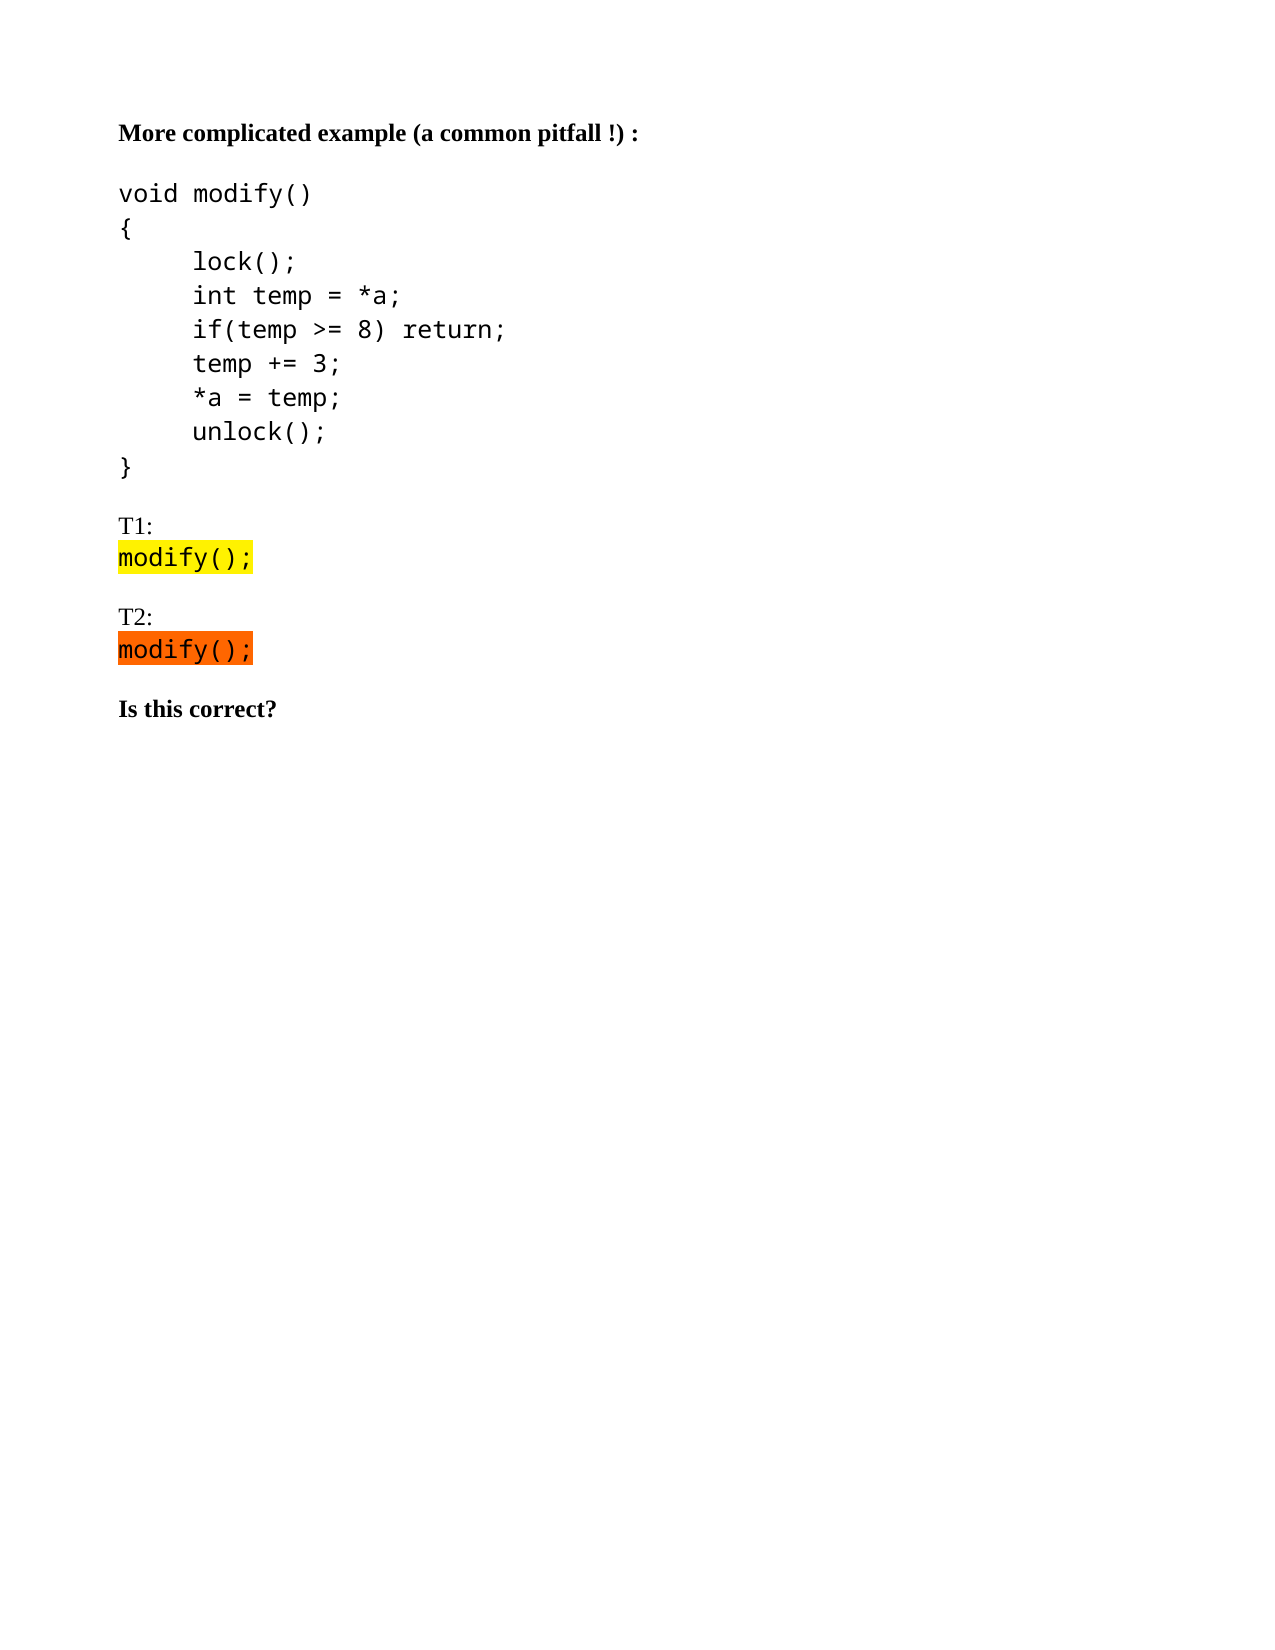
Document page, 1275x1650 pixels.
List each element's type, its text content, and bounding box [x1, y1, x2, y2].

text T2: [118, 602, 1157, 631]
text modify(); [118, 631, 1157, 665]
text } [118, 448, 1157, 482]
text modify(); [118, 540, 1157, 574]
text void modify() [118, 176, 1157, 210]
text *a = temp; [118, 380, 1157, 414]
text Is this correct? [118, 694, 1157, 723]
text T1: [118, 511, 1157, 540]
text if(temp >= 8) return; [118, 312, 1157, 346]
text lock(); [118, 244, 1157, 278]
text unlock(); [118, 414, 1157, 448]
text More complicated example (a common pitfall !) : [118, 118, 1157, 147]
text temp += 3; [118, 346, 1157, 380]
text int temp = *a; [118, 278, 1157, 312]
text { [118, 210, 1157, 244]
